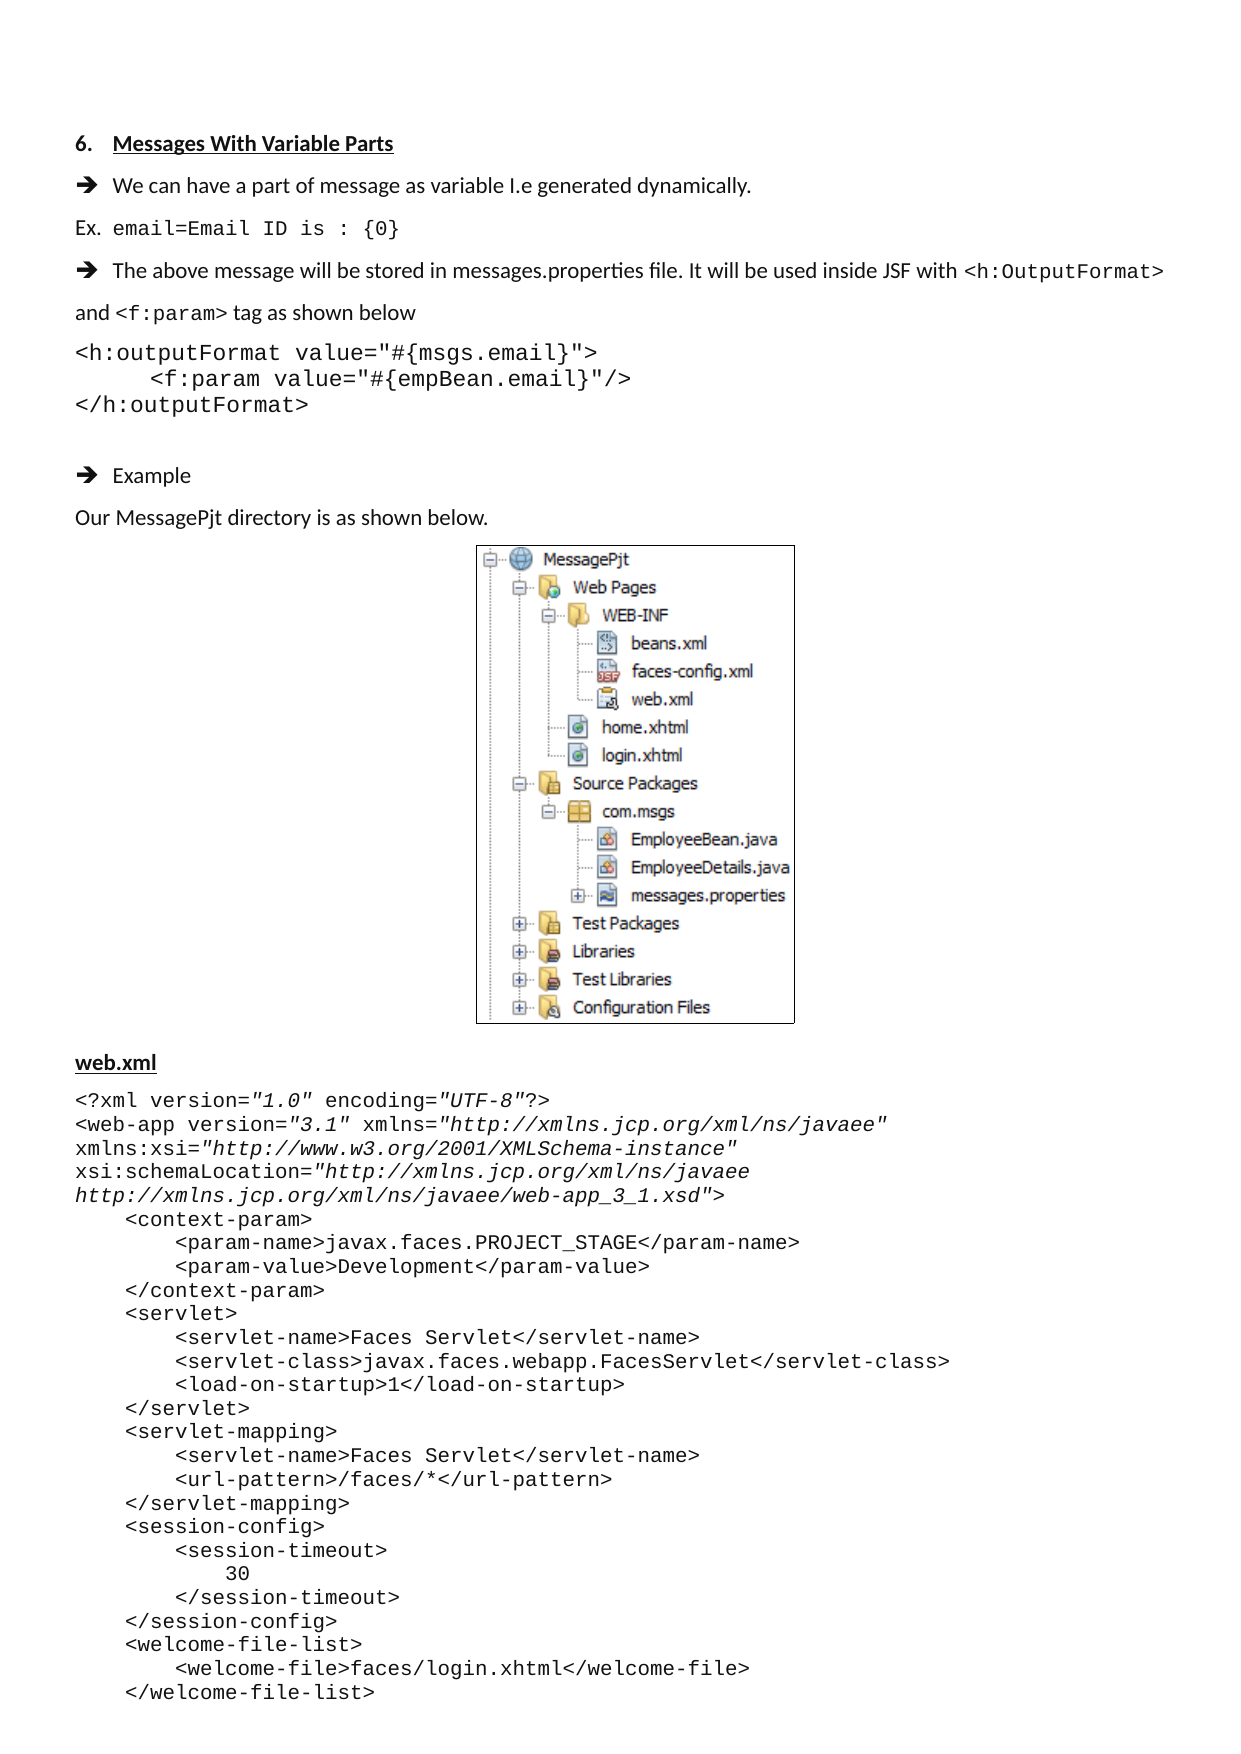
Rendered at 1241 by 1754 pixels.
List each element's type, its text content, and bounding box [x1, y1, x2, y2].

text </welcome-file-list> [75, 1682, 1195, 1705]
text </context-param> [75, 1280, 1195, 1303]
text <context-param> [75, 1209, 1195, 1232]
text <param-value>Development</param-value> [75, 1256, 1195, 1280]
text <welcome-file>faces/login.xhtml</welcome-file> [75, 1658, 1195, 1682]
text <param-name>javax.faces.PROJECT_STAGE</param-name> [75, 1232, 1195, 1256]
text <session-config> [75, 1516, 1195, 1540]
text <h:outputFormat value="#{msgs.email}"> [75, 341, 1195, 367]
list We can have a part of message as variable I.e generated dynamically. [75, 171, 1195, 199]
text <servlet-mapping> [75, 1422, 1195, 1445]
text </servlet> [75, 1398, 1195, 1422]
text 30 [75, 1563, 1195, 1587]
text <servlet-class>javax.faces.webapp.FacesServlet</servlet-class> [75, 1351, 1195, 1374]
text </h:outputFormat> [75, 393, 1195, 419]
text web.xml [75, 1048, 1195, 1077]
list Example [75, 461, 1195, 489]
text <session-timeout> [75, 1540, 1195, 1563]
text </session-config> [75, 1611, 1195, 1634]
text <servlet-name>Faces Servlet</servlet-name> [75, 1445, 1195, 1469]
text <servlet> [75, 1303, 1195, 1327]
text <load-on-startup>1</load-on-startup> [75, 1374, 1195, 1398]
text <?xml version="1.0" encoding="UTF-8"?> [75, 1091, 1195, 1114]
list 6. Messages With Variable Parts [75, 129, 1195, 157]
text <web-app version="3.1" xmlns="http://xmlns.jcp.org/xml/ns/javaee" xmlns:xsi="http://www.w3.org/2001/XMLSchema-instance" xsi:schemaLocation="http://xmlns.jcp.org/xml/ns/javaee http://xmlns.jcp.org/xml/ns/javaee/web-app_3_1.xsd"> [75, 1114, 1195, 1209]
text <servlet-name>Faces Servlet</servlet-name> [75, 1327, 1195, 1351]
text <url-pattern>/faces/*</url-pattern> [75, 1469, 1195, 1492]
text </session-timeout> [75, 1587, 1195, 1611]
text Ex. email=Email ID is : {0} [75, 213, 1195, 241]
list The above message will be stored in messages.properties file. It will be used inside JSF with <h:OutputFormat> and <f:param> tag as shown below [75, 256, 1195, 327]
text Our MessagePjt directory is as shown below. [75, 503, 1195, 531]
text </servlet-mapping> [75, 1492, 1195, 1516]
text <welcome-file-list> [75, 1634, 1195, 1658]
text <f:param value="#{empBean.email}"/> [75, 367, 1195, 393]
